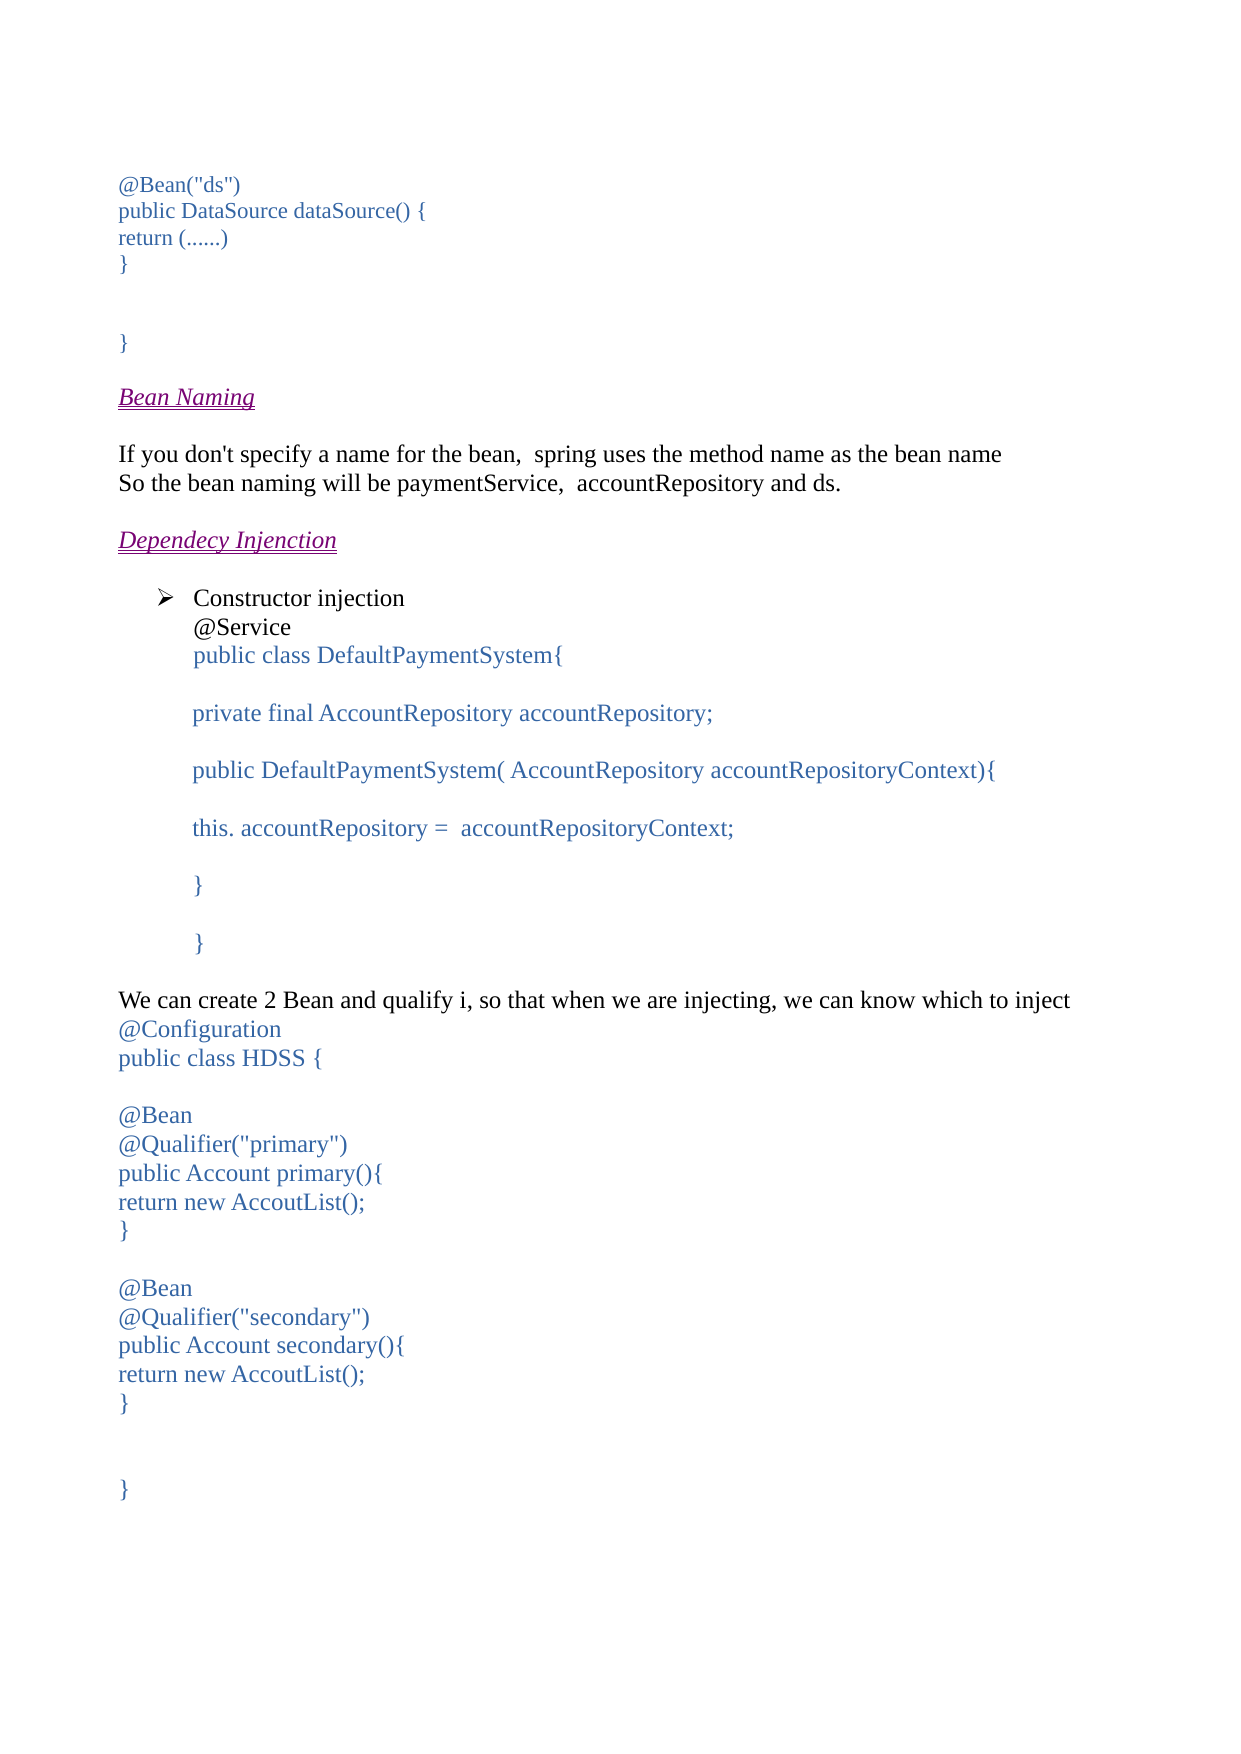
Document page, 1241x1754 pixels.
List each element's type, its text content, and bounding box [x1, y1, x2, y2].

text return new AccoutList(); [118, 1359, 1122, 1388]
text @Bean [118, 1100, 1122, 1129]
text So the bean naming will be paymentService, accountRepository and ds. [118, 468, 1122, 497]
text this. accountRepository = accountRepositoryContext; [118, 813, 1122, 842]
text @Bean [118, 1273, 1122, 1302]
text public Account secondary(){ [118, 1330, 1122, 1359]
text @Configuration [118, 1014, 1122, 1043]
text } [118, 1388, 1122, 1417]
text public DataSource dataSource() { [118, 197, 1122, 223]
text } [118, 1474, 1122, 1503]
list Constructor injection [156, 583, 1122, 612]
text public Account primary(){ [118, 1158, 1122, 1187]
list @Service [156, 612, 1122, 640]
text If you don't specify a name for the bean, spring uses the method name as the bean name [118, 439, 1122, 468]
text public class HDSS { [118, 1043, 1122, 1072]
text } [118, 250, 1122, 276]
list public class DefaultPaymentSystem{ [156, 640, 1122, 669]
text } [118, 870, 1122, 899]
text public DefaultPaymentSystem( AccountRepository accountRepositoryContext){ [118, 755, 1122, 784]
text Dependecy Injenction [118, 525, 1122, 554]
text } [118, 1215, 1122, 1244]
text We can create 2 Bean and qualify i, so that when we are injecting, we can know which to inject [118, 985, 1122, 1014]
text @Bean("ds") [118, 171, 1122, 197]
text Bean Naming [118, 382, 1122, 410]
text return new AccoutList(); [118, 1187, 1122, 1215]
text @Qualifier("primary") [118, 1129, 1122, 1158]
text } [118, 329, 1122, 355]
text return (......) [118, 223, 1122, 250]
text @Qualifier("secondary") [118, 1302, 1122, 1330]
list } [156, 928, 1122, 957]
text private final AccountRepository accountRepository; [118, 698, 1122, 727]
